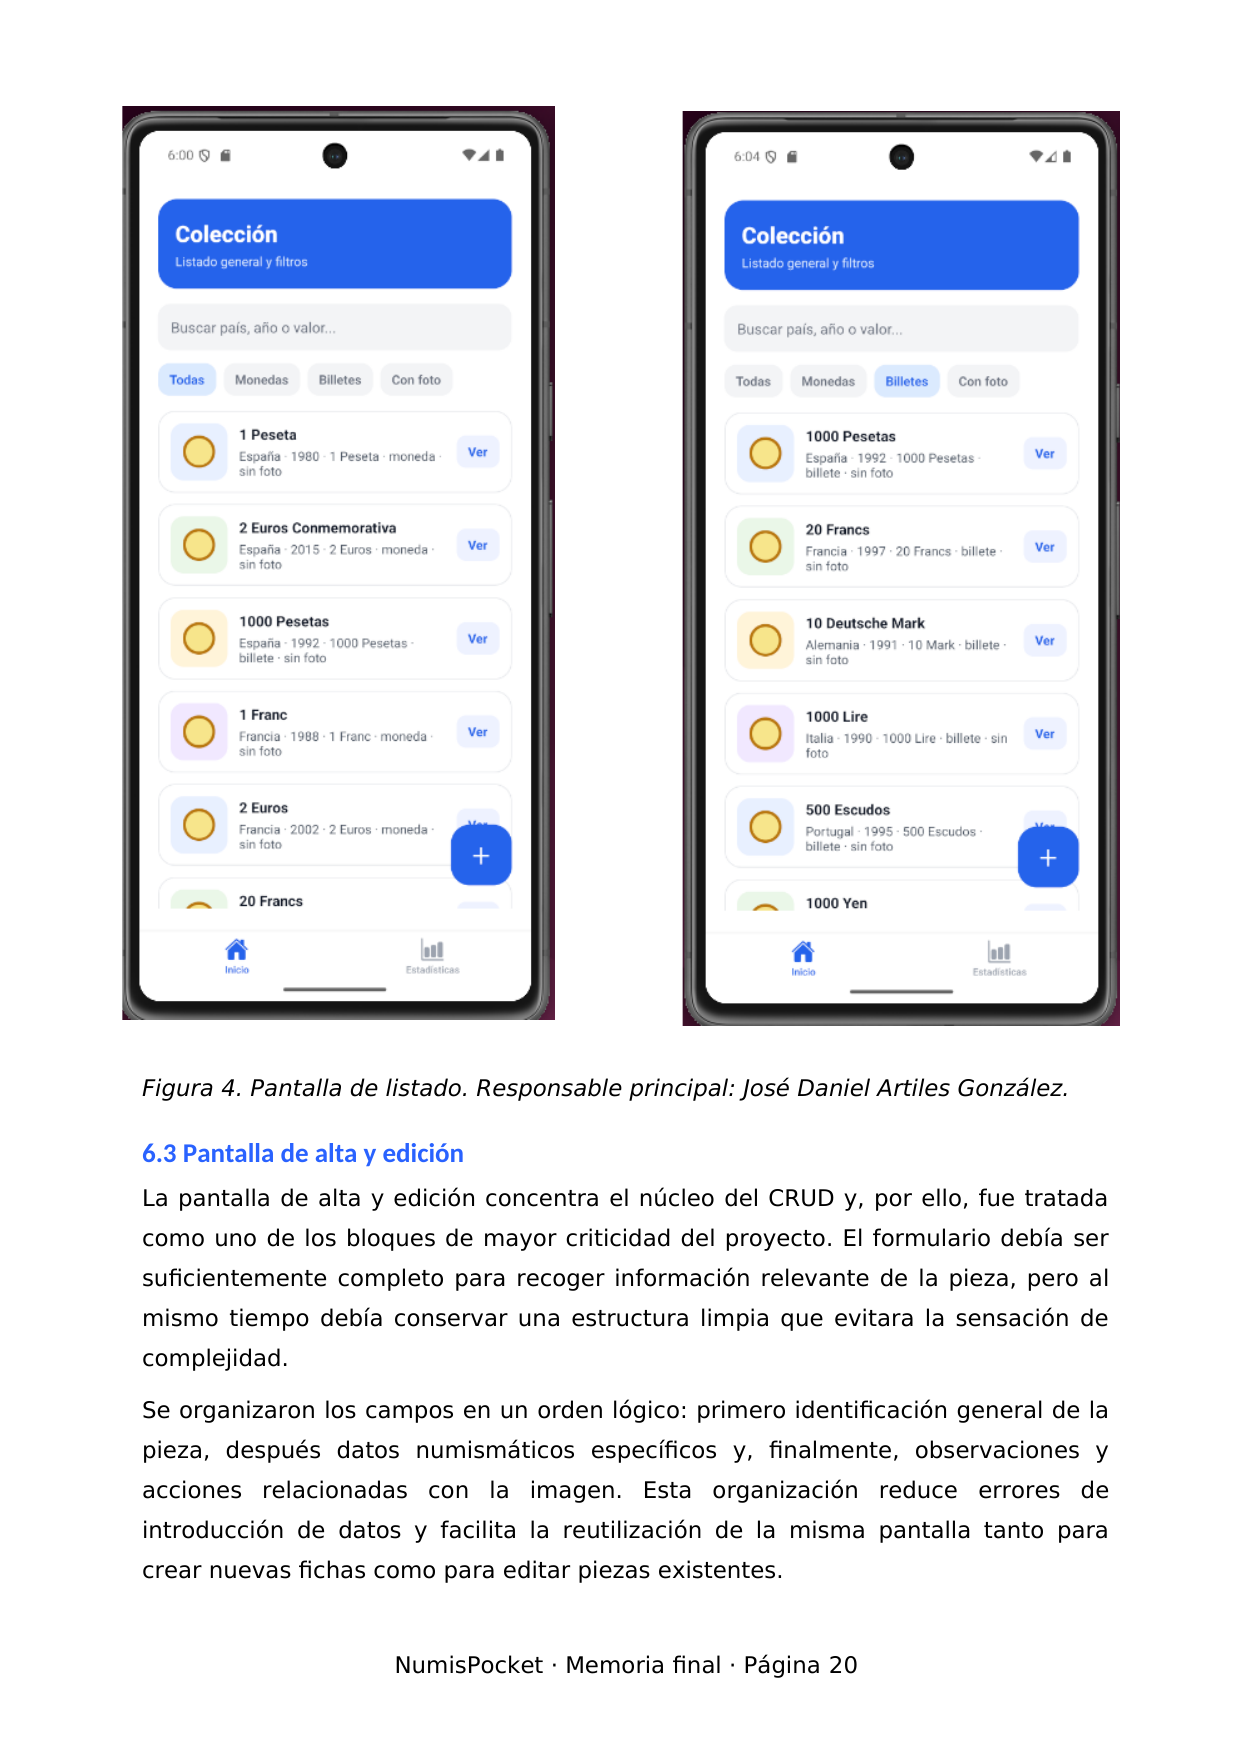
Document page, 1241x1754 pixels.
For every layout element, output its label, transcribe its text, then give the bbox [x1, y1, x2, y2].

picture [682, 111, 1120, 1026]
picture [122, 106, 555, 1020]
text Se organizaron los campos en un orden lógico: primero identificación general de la pieza, después datos numismáticos específicos y, finalmente, observaciones y acciones relacionadas con la imagen. Esta organización reduce errores de introducción de datos y facilita la reutilización de la misma pantalla tanto para crear nuevas fichas como para editar piezas existentes. [142, 1398, 1110, 1584]
text Figura 4. Pantalla de listado. Responsable principal: José Daniel Artiles González. [142, 1075, 1110, 1102]
text La pantalla de alta y edición concentra el núcleo del CRUD y, por ello, fue tratada como uno de los bloques de mayor criticidad del proyecto. El formulario debía ser suficientemente completo para recoger información relevante de la pieza, pero al mismo tiempo debía conservar una estructura limpia que evitara la sensación de complejidad. [142, 1185, 1110, 1372]
subtitle 6.3 Pantalla de alta y edición [142, 1136, 1110, 1169]
